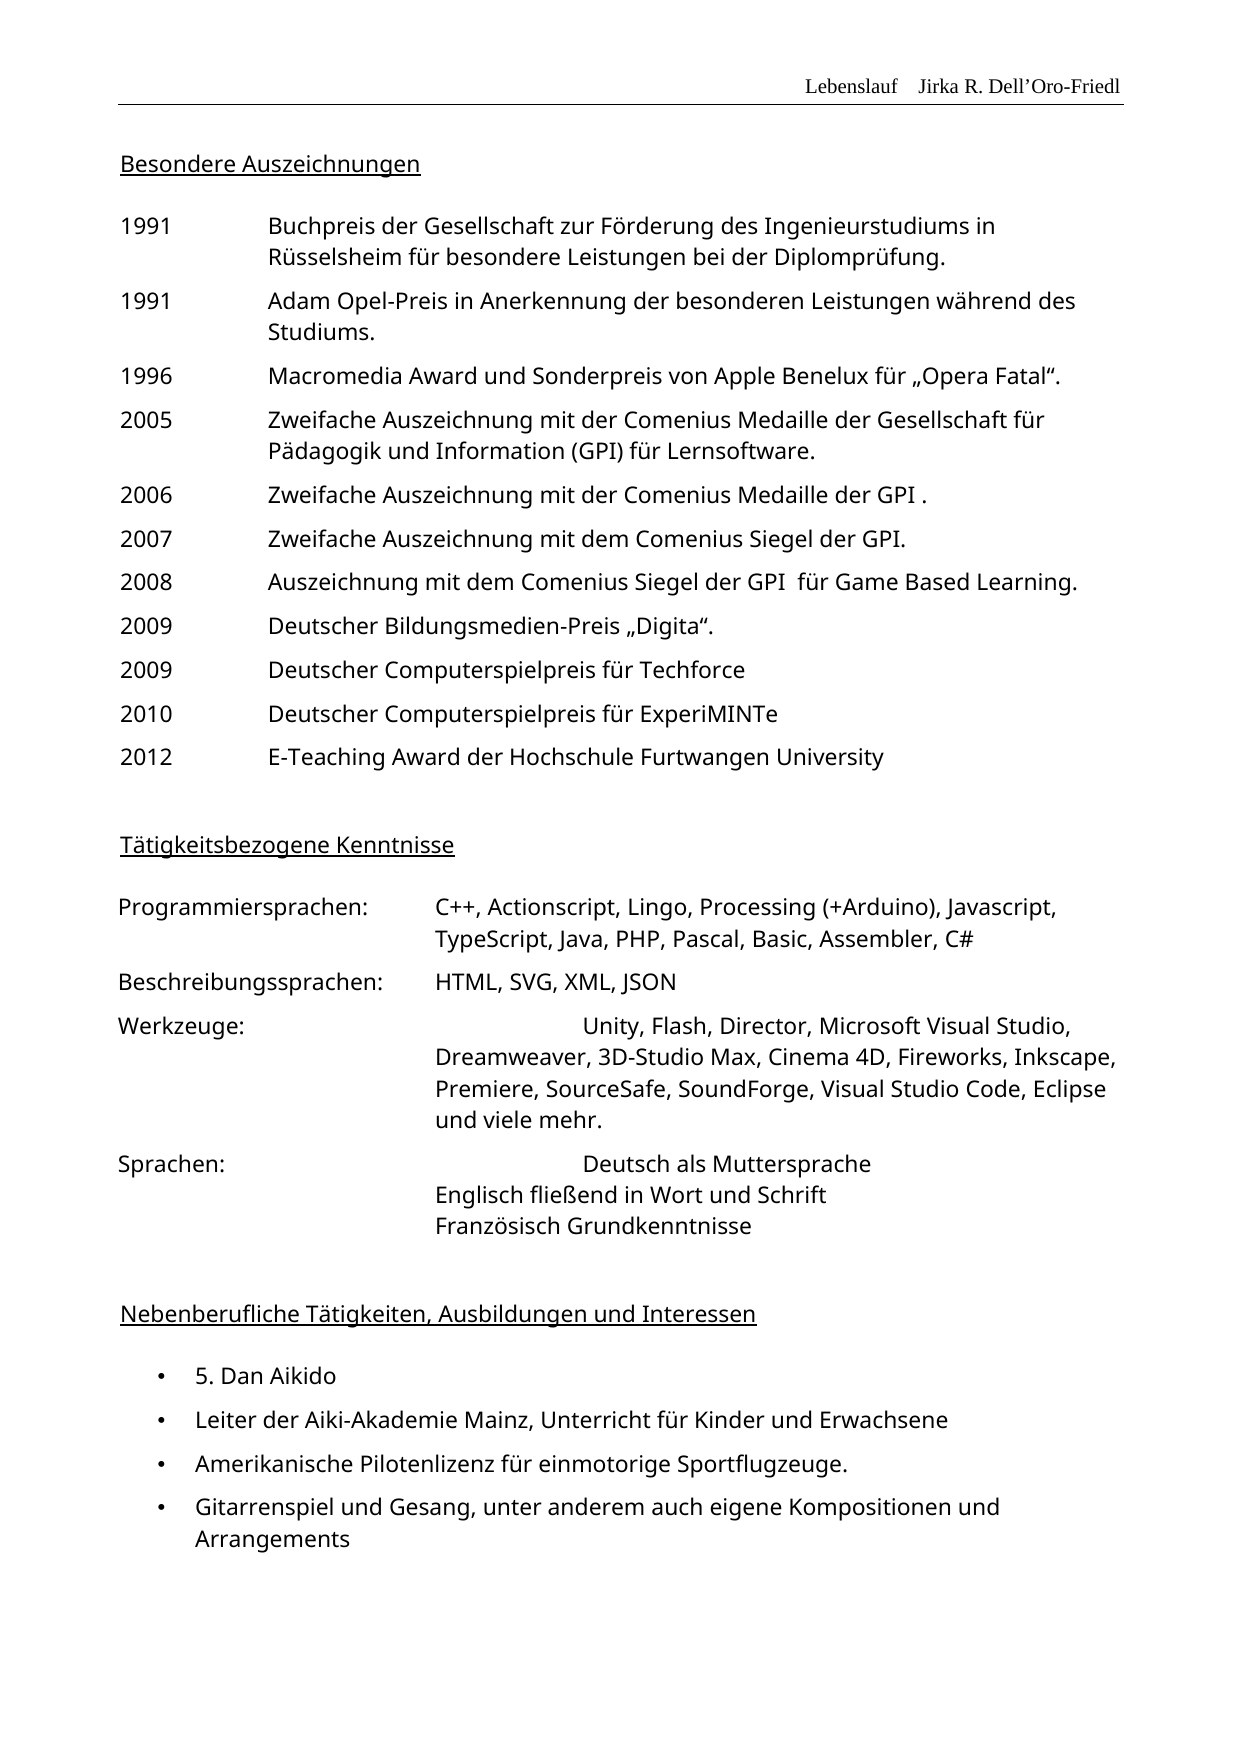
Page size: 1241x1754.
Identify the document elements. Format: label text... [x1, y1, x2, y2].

text Beschreibungssprachen: HTML, SVG, XML, JSON [118, 966, 1120, 998]
text Tätigkeitsbezogene Kenntnisse [120, 829, 1120, 860]
list Gitarrenspiel und Gesang, unter anderem auch eigene Kompositionen und Arrangements [157, 1491, 1120, 1554]
list Amerikanische Pilotenlizenz für einmotorige Sportflugzeuge. [157, 1448, 1120, 1479]
text Besondere Auszeichnungen [120, 148, 1120, 179]
text Nebenberufliche Tätigkeiten, Ausbildungen und Interessen [120, 1298, 1120, 1329]
text 2005 Zweifache Auszeichnung mit der Comenius Medaille der Gesellschaft für Pädagogik und Information (GPI) für Lernsoftware. [120, 404, 1120, 466]
text Sprachen: Deutsch als Muttersprache Englisch fließend in Wort und Schrift Französisch Grundkenntnisse [118, 1148, 1120, 1241]
text 2006 Zweifache Auszeichnung mit der Comenius Medaille der GPI . [120, 479, 1120, 510]
text 2010 Deutscher Computerspielpreis für ExperiMINTe [120, 698, 1120, 729]
text 2009 Deutscher Computerspielpreis für Techforce [120, 654, 1120, 685]
text Programmiersprachen: C++, Actionscript, Lingo, Processing (+Arduino), Javascript, TypeScript, Java, PHP, Pascal, Basic, Assembler, C# [118, 891, 1120, 954]
text 2007 Zweifache Auszeichnung mit dem Comenius Siegel der GPI. [120, 523, 1120, 554]
list Leiter der Aiki-Akademie Mainz, Unterricht für Kinder und Erwachsene [157, 1404, 1120, 1435]
list 5. Dan Aikido [157, 1360, 1120, 1391]
text 2009 Deutscher Bildungsmedien-Preis „Digita“. [120, 610, 1120, 641]
text 1991 Adam Opel-Preis in Anerkennung der besonderen Leistungen während des Studiums. [120, 285, 1120, 348]
text 1996 Macromedia Award und Sonderpreis von Apple Benelux für „Opera Fatal“. [120, 360, 1120, 391]
text Werkzeuge: Unity, Flash, Director, Microsoft Visual Studio, Dreamweaver, 3D-Studio Max, Cinema 4D, Fireworks, Inkscape, Premiere, SourceSafe, SoundForge, Visual Studio Code, Eclipse und viele mehr. [118, 1010, 1120, 1135]
text 1991 Buchpreis der Gesellschaft zur Förderung des Ingenieurstudiums in Rüsselsheim für besondere Leistungen bei der Diplomprüfung. [120, 210, 1120, 273]
text 2008 Auszeichnung mit dem Comenius Siegel der GPI für Game Based Learning. [120, 566, 1120, 598]
text 2012 E-Teaching Award der Hochschule Furtwangen University [120, 741, 1120, 773]
